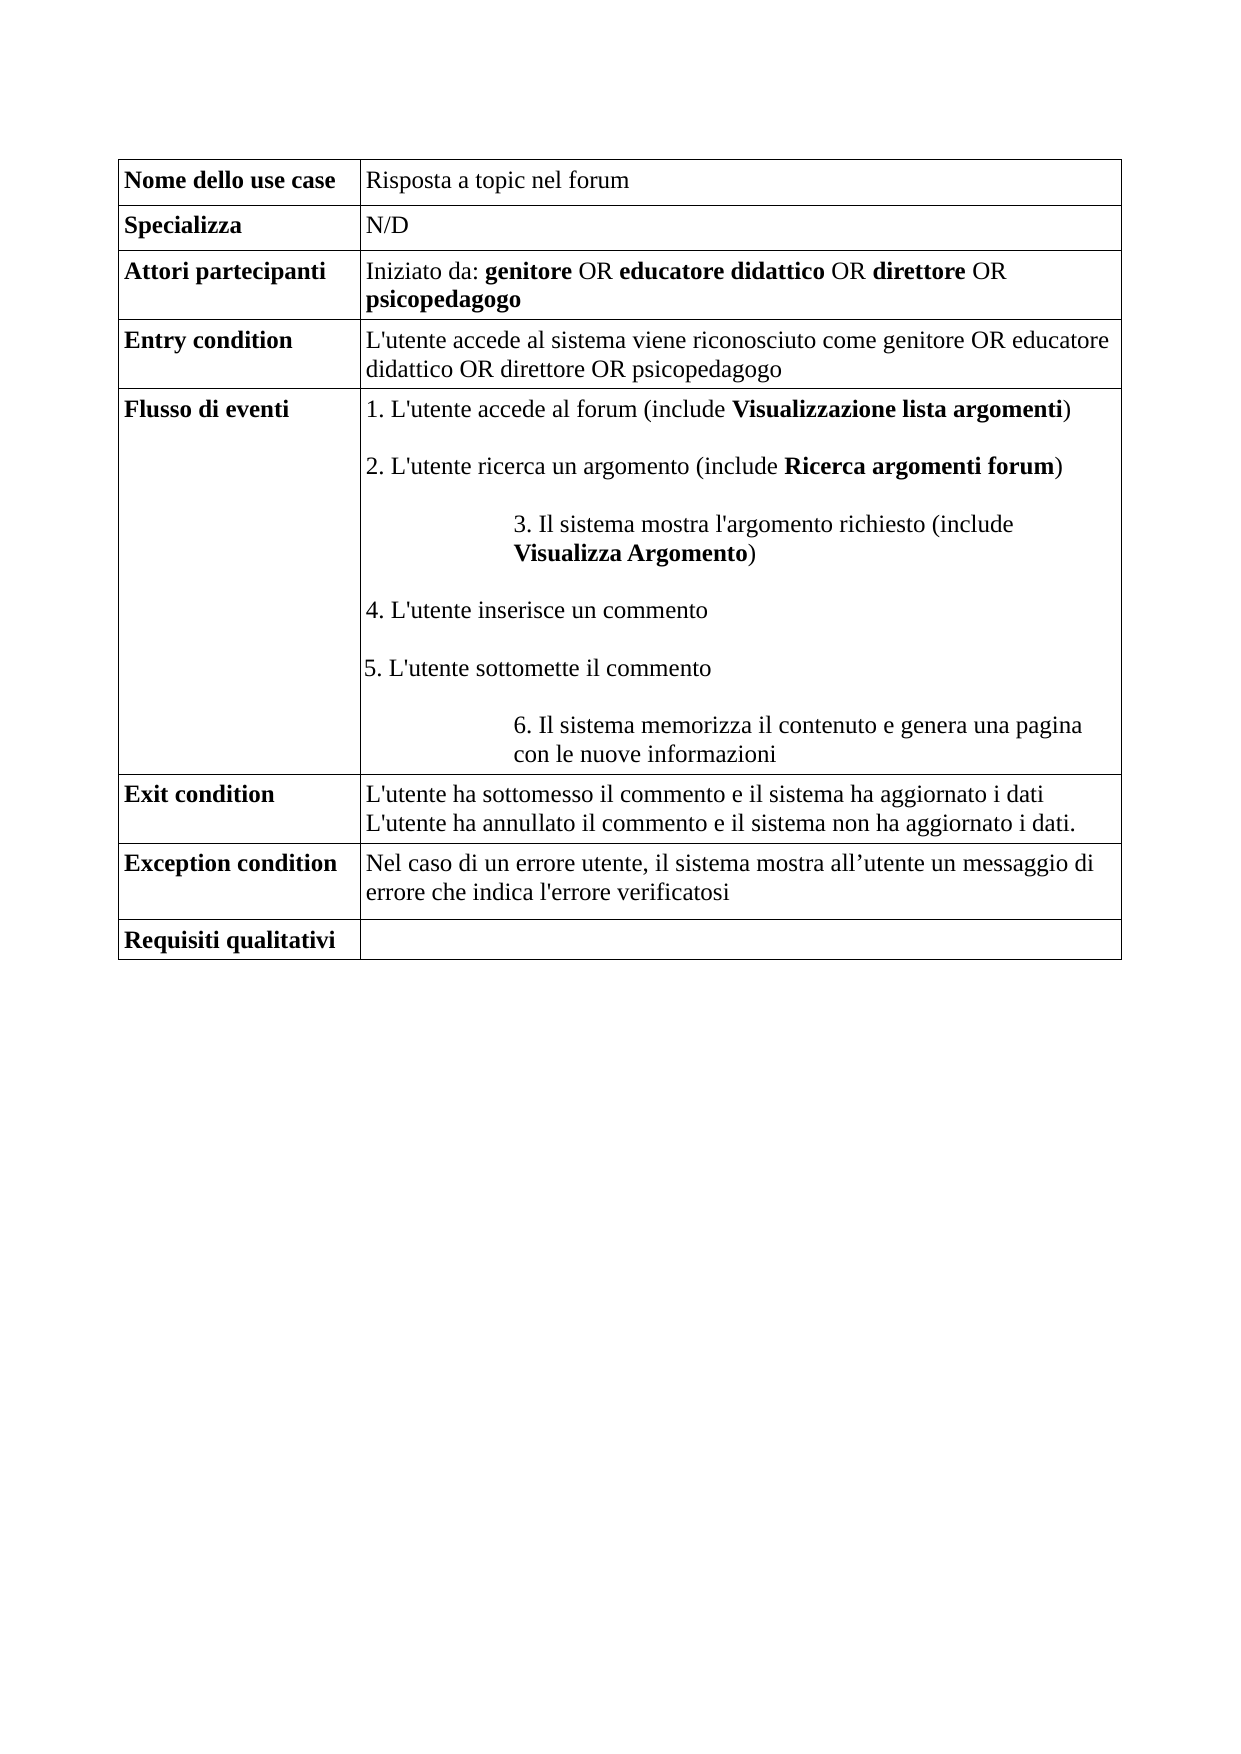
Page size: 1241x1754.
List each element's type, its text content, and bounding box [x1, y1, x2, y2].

table_cell Attori partecipanti [119, 251, 360, 319]
table_cell [361, 920, 1121, 959]
table_cell Exception condition [119, 844, 360, 919]
table_cell Specializza [119, 206, 360, 250]
table_cell L'utente ha sottomesso il commento e il sistema ha aggiornato i dati L'utente ha annullato il commento e il sistema non ha aggiornato i dati. [361, 775, 1121, 842]
table_cell L'utente accede al sistema viene riconosciuto come genitore OR educatore didattico OR direttore OR psicopedagogo [361, 320, 1121, 388]
table_cell Iniziato da: genitore OR educatore didattico OR direttore OR psicopedagogo [361, 251, 1121, 319]
table_header Nome dello use case [119, 160, 360, 205]
table_header Risposta a topic nel forum [361, 160, 1121, 205]
table_cell Nel caso di un errore utente, il sistema mostra all’utente un messaggio di errore che indica l'errore verificatosi [361, 844, 1121, 919]
table_cell L'utente accede al forum (include Visualizzazione lista argomenti) L'utente ricerca un argomento (include Ricerca argomenti forum) Il sistema mostra l'argomento richiesto (include Visualizza Argomento) L'utente inserisce un commento L'utente sottomette il commento Il sistema memorizza il contenuto e genera una pagina con le nuove informazioni [361, 389, 1121, 773]
table_cell Exit condition [119, 775, 360, 842]
table_cell N/D [361, 206, 1121, 250]
table_cell Requisiti qualitativi [119, 920, 360, 959]
table_cell Flusso di eventi [119, 389, 360, 773]
table_cell Entry condition [119, 320, 360, 388]
